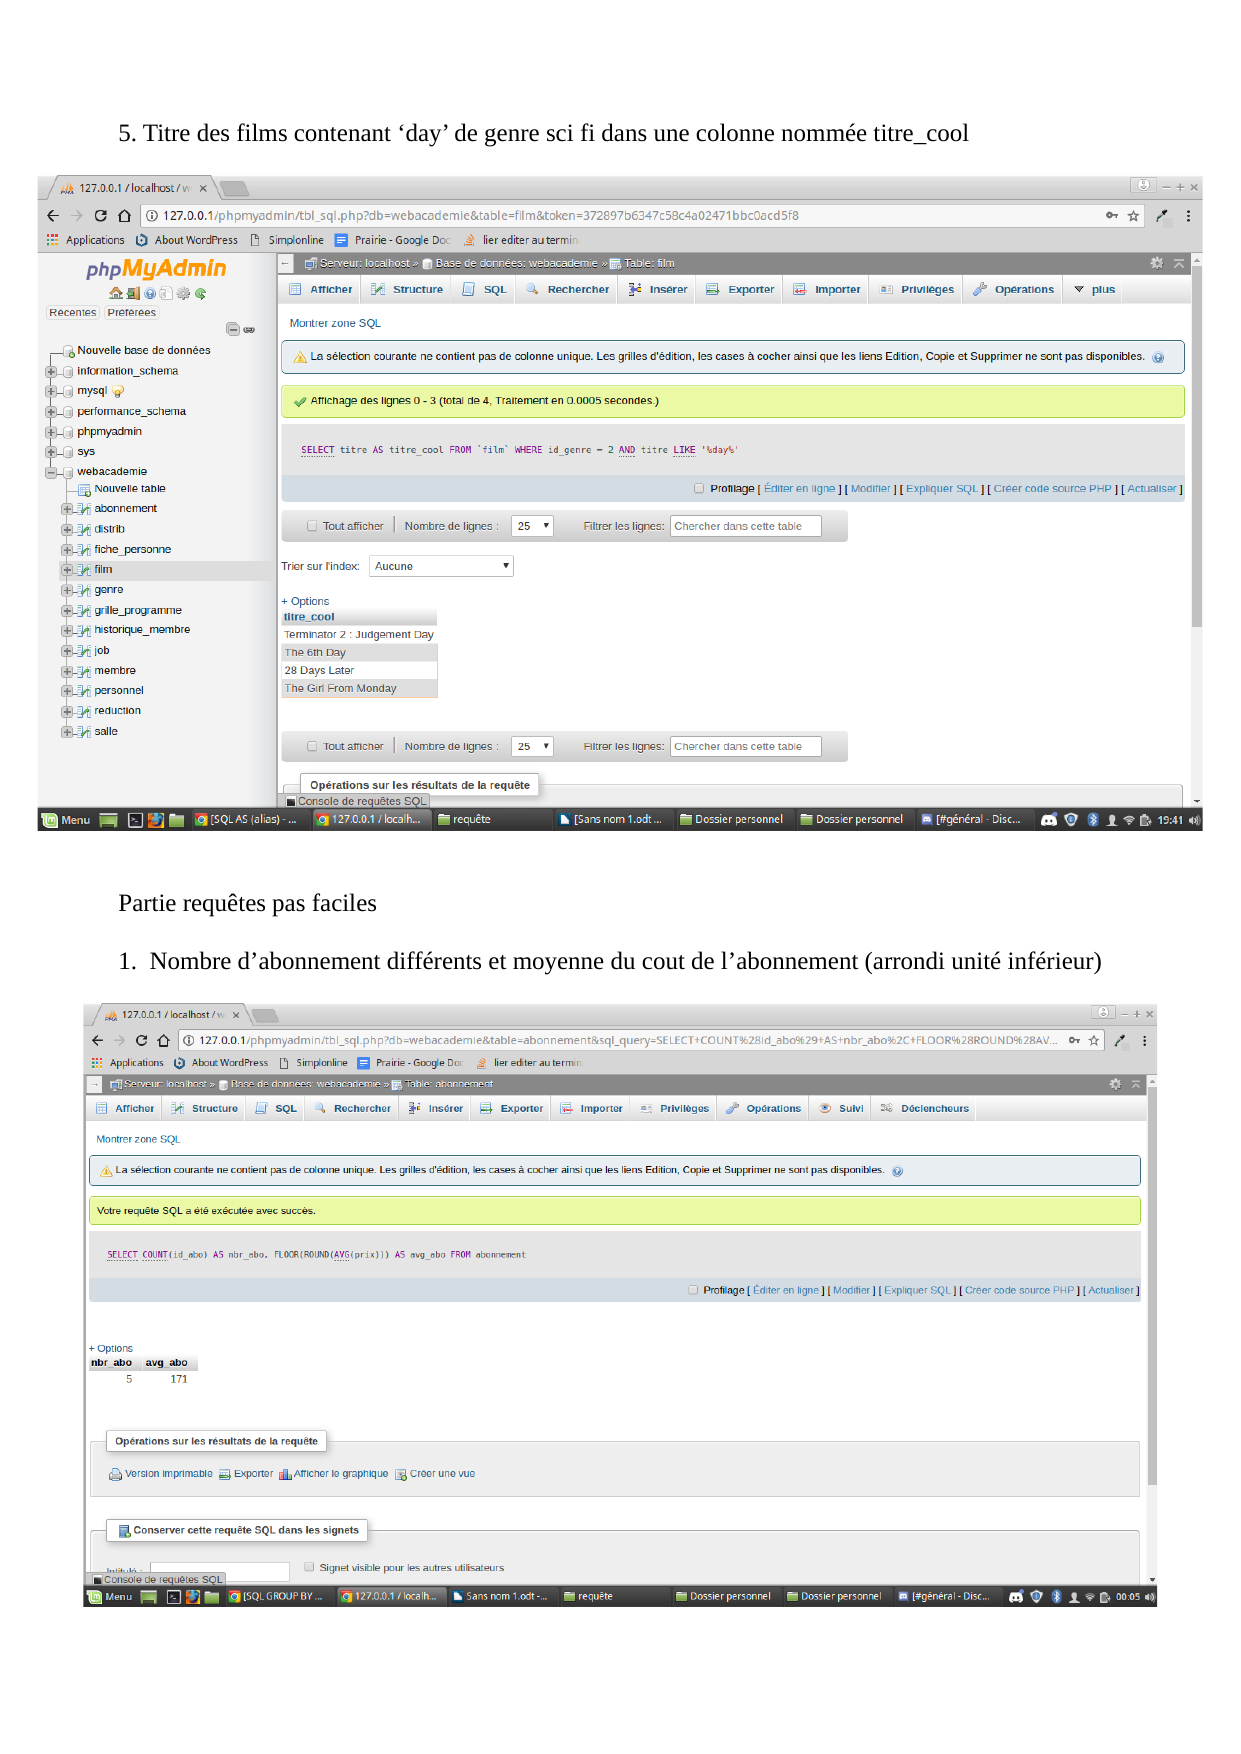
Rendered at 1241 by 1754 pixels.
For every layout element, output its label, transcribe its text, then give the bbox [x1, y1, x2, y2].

picture [83, 1003, 1158, 1607]
picture [37, 175, 1203, 831]
text Partie requêtes pas faciles [118, 888, 1122, 917]
text 5. Titre des films contenant ‘day’ de genre sci fi dans une colonne nommée titre_cool [118, 118, 1122, 147]
text 1. Nombre d’abonnement différents et moyenne du cout de l’abonnement (arrondi unité inférieur) [118, 946, 1122, 974]
